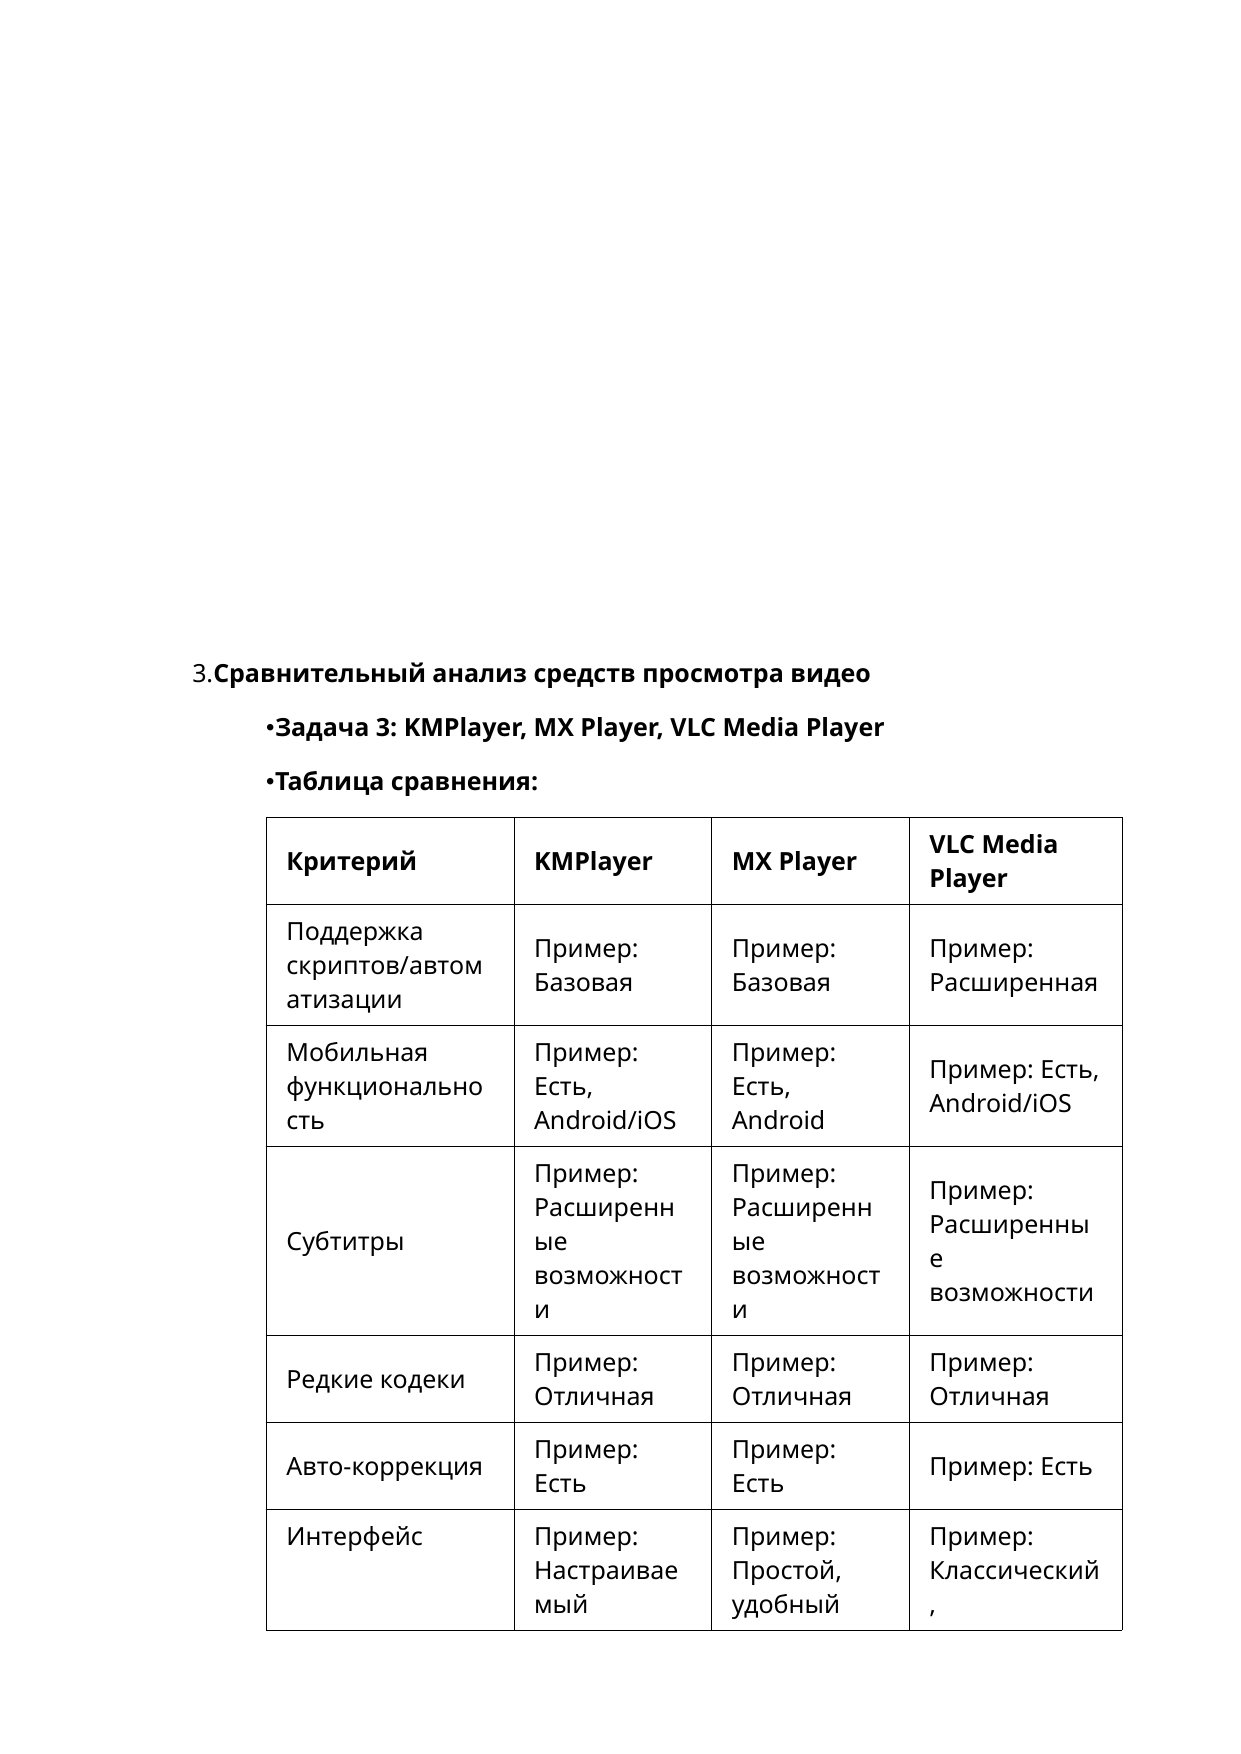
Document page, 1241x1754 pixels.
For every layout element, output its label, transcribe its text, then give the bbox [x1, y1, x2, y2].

table_cell Пример: Базовая [712, 905, 909, 1025]
table_header VLC Media Player [910, 818, 1122, 904]
table_header Критерий [267, 818, 514, 904]
table_cell Пример: Есть [910, 1423, 1122, 1509]
table_cell Пример: Есть [515, 1423, 711, 1509]
table_cell Пример: Отличная [712, 1336, 909, 1422]
table_cell Пример: Отличная [910, 1336, 1122, 1422]
table_cell Поддержка скриптов/автоматизации [267, 905, 514, 1025]
list Сравнительный анализ средств просмотра видео [118, 656, 1122, 690]
table_cell Пример: Расширенная [910, 905, 1122, 1025]
table_cell Пример: Простой, удобный [712, 1510, 909, 1630]
table_cell Редкие кодеки [267, 1336, 514, 1422]
table_header KMPlayer [515, 818, 711, 904]
table_cell Мобильная функциональность [267, 1026, 514, 1146]
table_cell Пример: Есть [712, 1423, 909, 1509]
table_cell Пример: Расширенные возможности [712, 1147, 909, 1335]
list Таблица сравнения: [118, 763, 1122, 797]
table_cell Субтитры [267, 1147, 514, 1335]
table_cell Авто-коррекция [267, 1423, 514, 1509]
table_header MX Player [712, 818, 909, 904]
table_cell Пример: Расширенные возможности [910, 1147, 1122, 1335]
table_cell Интерфейс [267, 1510, 514, 1630]
table_cell Пример: Есть, Android/iOS [515, 1026, 711, 1146]
table_cell Пример: Есть, Android/iOS [910, 1026, 1122, 1146]
table_cell Пример: Настраиваемый [515, 1510, 711, 1630]
table_cell Пример: Базовая [515, 905, 711, 1025]
table_cell Пример: Есть, Android [712, 1026, 909, 1146]
table_cell Пример: Отличная [515, 1336, 711, 1422]
table_cell Пример: Расширенные возможности [515, 1147, 711, 1335]
list Задача 3: KMPlayer, MX Player, VLC Media Player [118, 709, 1122, 743]
table_cell Пример: Классический, [910, 1510, 1122, 1630]
